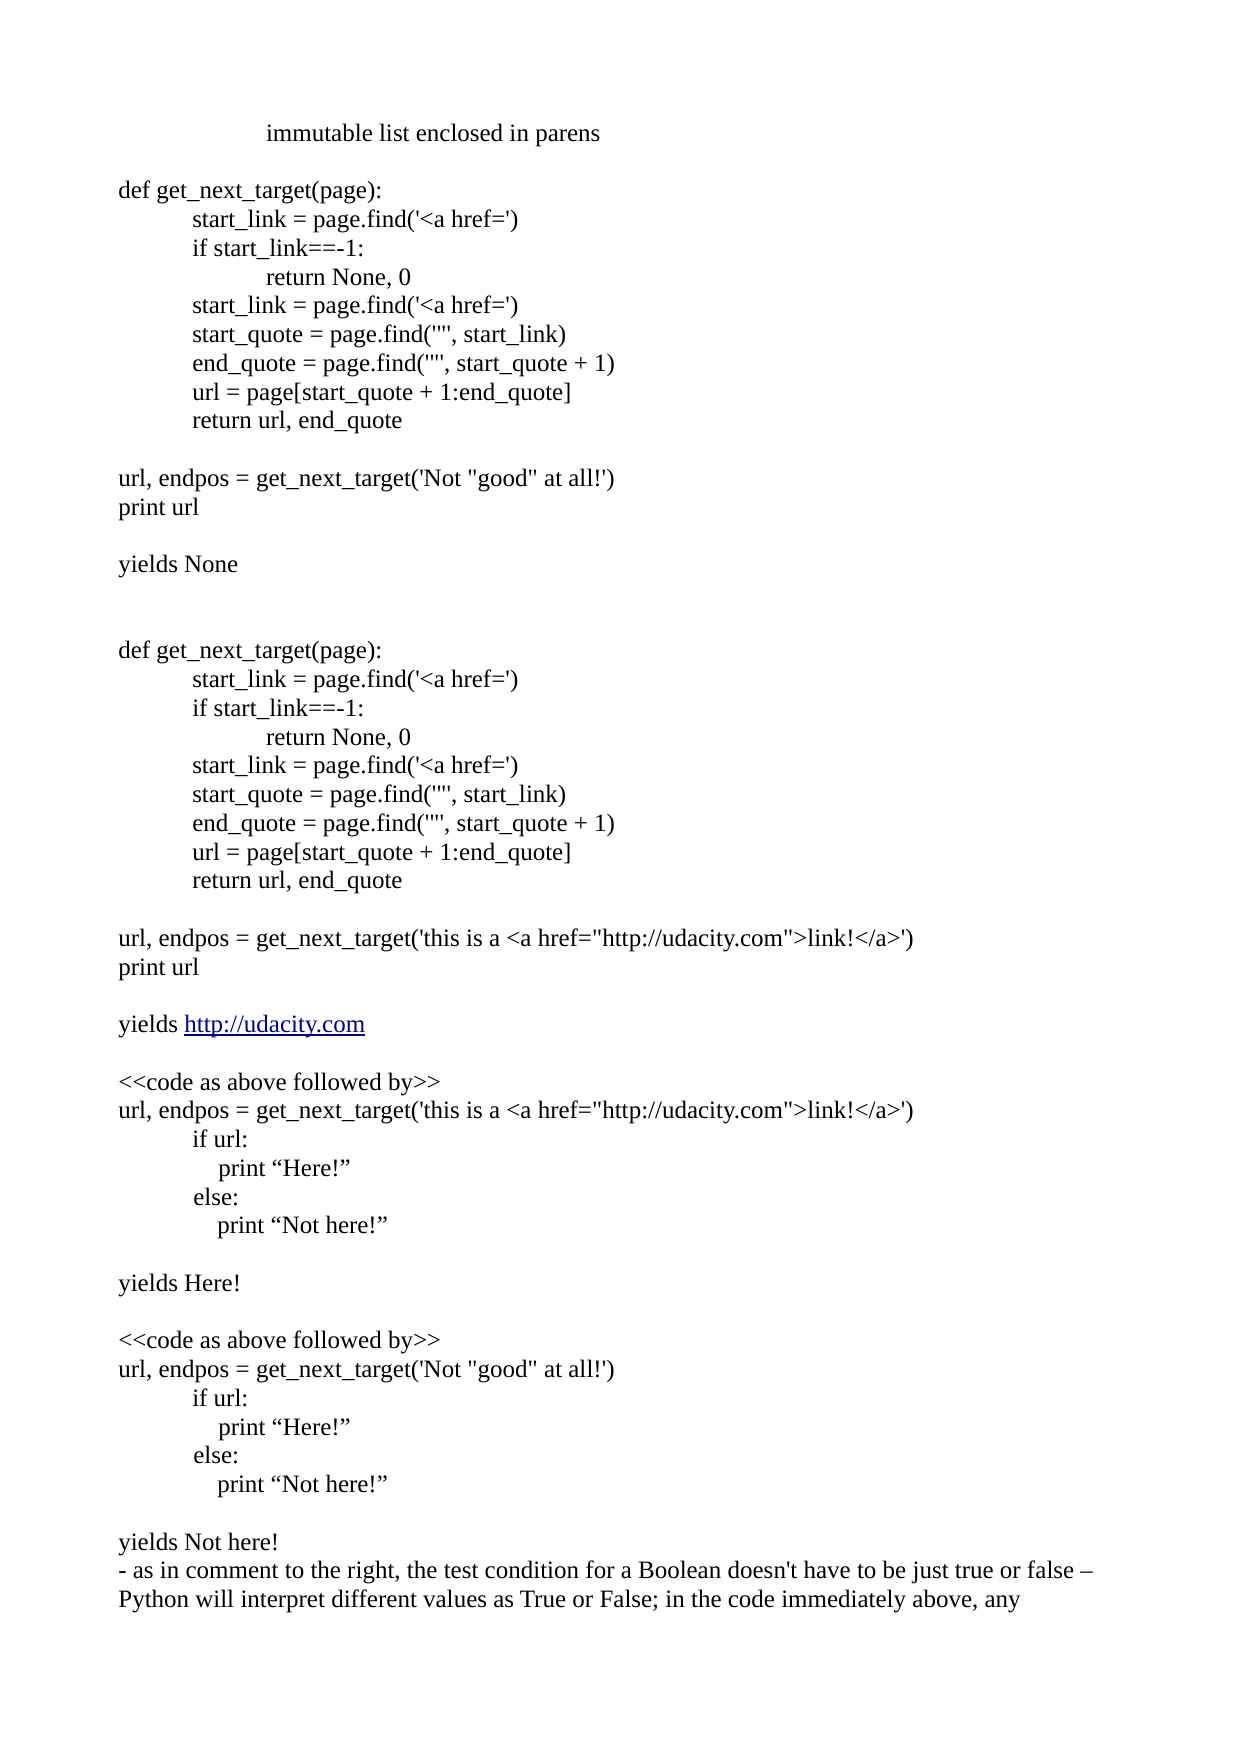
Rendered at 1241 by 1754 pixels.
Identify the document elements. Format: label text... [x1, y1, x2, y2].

text print “Here!” [118, 1412, 1122, 1441]
text start_link = page.find('<a href=') [118, 664, 1122, 693]
text <<code as above followed by>> [118, 1067, 1122, 1096]
text end_quote = page.find('"', start_quote + 1) [118, 808, 1122, 837]
text if url: [118, 1383, 1122, 1412]
text yields http://udacity.com [118, 1009, 1122, 1038]
text if start_link==-1: [118, 693, 1122, 722]
text yields Not here! [118, 1527, 1122, 1556]
text start_link = page.find('<a href=') [118, 751, 1122, 779]
text if start_link==-1: [118, 233, 1122, 262]
text return url, end_quote [118, 866, 1122, 894]
text return url, end_quote [118, 406, 1122, 434]
text start_quote = page.find('"', start_link) [118, 319, 1122, 348]
text immutable list enclosed in parens [118, 118, 1122, 147]
text start_quote = page.find('"', start_link) [118, 779, 1122, 808]
text return None, 0 [118, 262, 1122, 291]
text else: [118, 1441, 1122, 1469]
text print “Not here!” [118, 1211, 1122, 1239]
text else: [118, 1182, 1122, 1211]
text url = page[start_quote + 1:end_quote] [118, 377, 1122, 406]
text url, endpos = get_next_target('this is a <a href="http://udacity.com">link!</a>') [118, 923, 1122, 952]
text print url [118, 952, 1122, 981]
text url, endpos = get_next_target('this is a <a href="http://udacity.com">link!</a>') [118, 1096, 1122, 1124]
text def get_next_target(page): [118, 636, 1122, 664]
text <<code as above followed by>> [118, 1326, 1122, 1354]
text url, endpos = get_next_target('Not "good" at all!') [118, 463, 1122, 492]
text print “Not here!” [118, 1469, 1122, 1498]
text yields Here! [118, 1268, 1122, 1297]
text url = page[start_quote + 1:end_quote] [118, 837, 1122, 866]
text - as in comment to the right, the test condition for a Boolean doesn't have to be just true or false – Python will interpret different values as True or False; in the code immediately above, any [118, 1556, 1122, 1613]
text yields None [118, 549, 1122, 578]
text url, endpos = get_next_target('Not "good" at all!') [118, 1354, 1122, 1383]
text if url: [118, 1124, 1122, 1153]
text end_quote = page.find('"', start_quote + 1) [118, 348, 1122, 377]
text print url [118, 492, 1122, 521]
text print “Here!” [118, 1153, 1122, 1182]
text return None, 0 [118, 722, 1122, 751]
text start_link = page.find('<a href=') [118, 204, 1122, 233]
text start_link = page.find('<a href=') [118, 291, 1122, 319]
text def get_next_target(page): [118, 176, 1122, 204]
